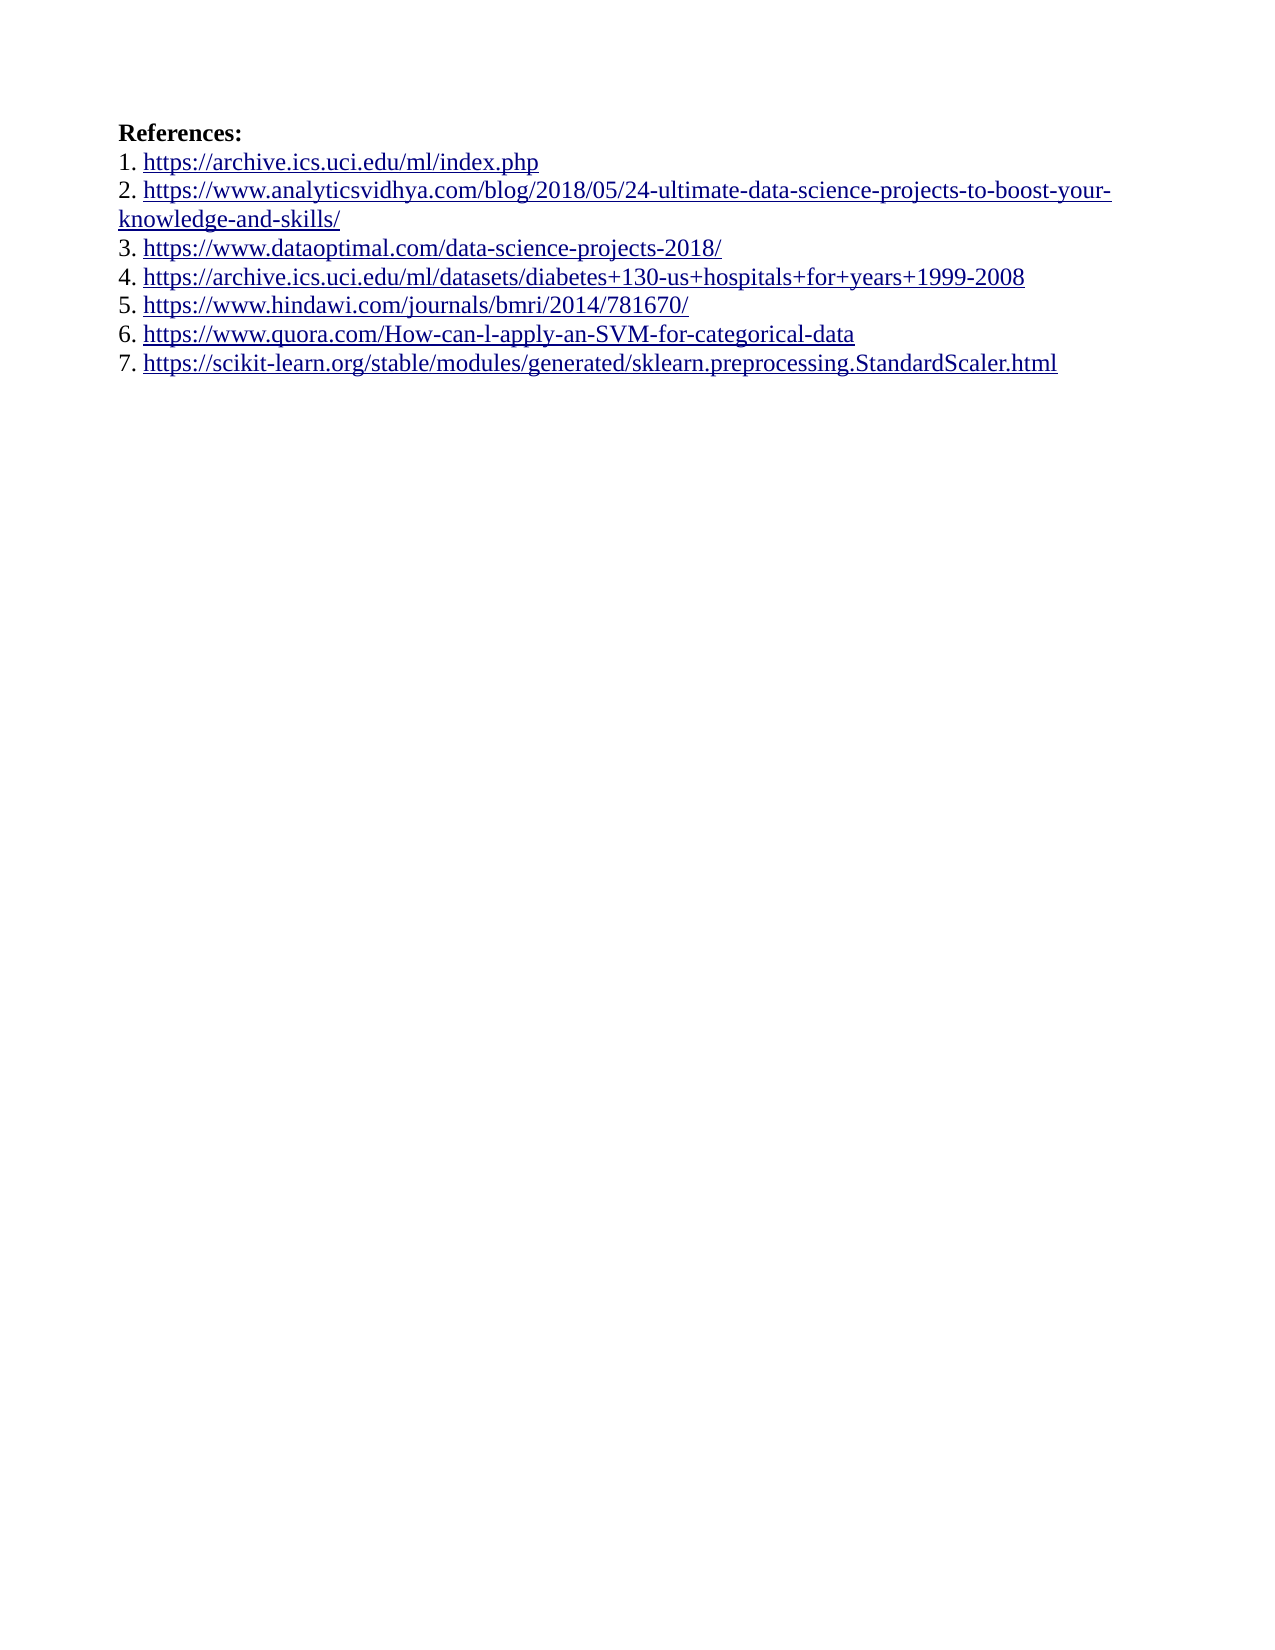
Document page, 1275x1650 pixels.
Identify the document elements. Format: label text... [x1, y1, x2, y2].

text 6. https://www.quora.com/How-can-l-apply-an-SVM-for-categorical-data [118, 319, 1157, 348]
text 3. https://www.dataoptimal.com/data-science-projects-2018/ [118, 233, 1157, 262]
text 7. https://scikit-learn.org/stable/modules/generated/sklearn.preprocessing.StandardScaler.html [118, 348, 1157, 377]
text 1. https://archive.ics.uci.edu/ml/index.php [118, 147, 1157, 176]
text 5. https://www.hindawi.com/journals/bmri/2014/781670/ [118, 291, 1157, 319]
text 4. https://archive.ics.uci.edu/ml/datasets/diabetes+130-us+hospitals+for+years+1999-2008 [118, 262, 1157, 291]
text 2. https://www.analyticsvidhya.com/blog/2018/05/24-ultimate-data-science-projects-to-boost-your-knowledge-and-skills/ [118, 176, 1157, 233]
text References: [118, 118, 1157, 147]
